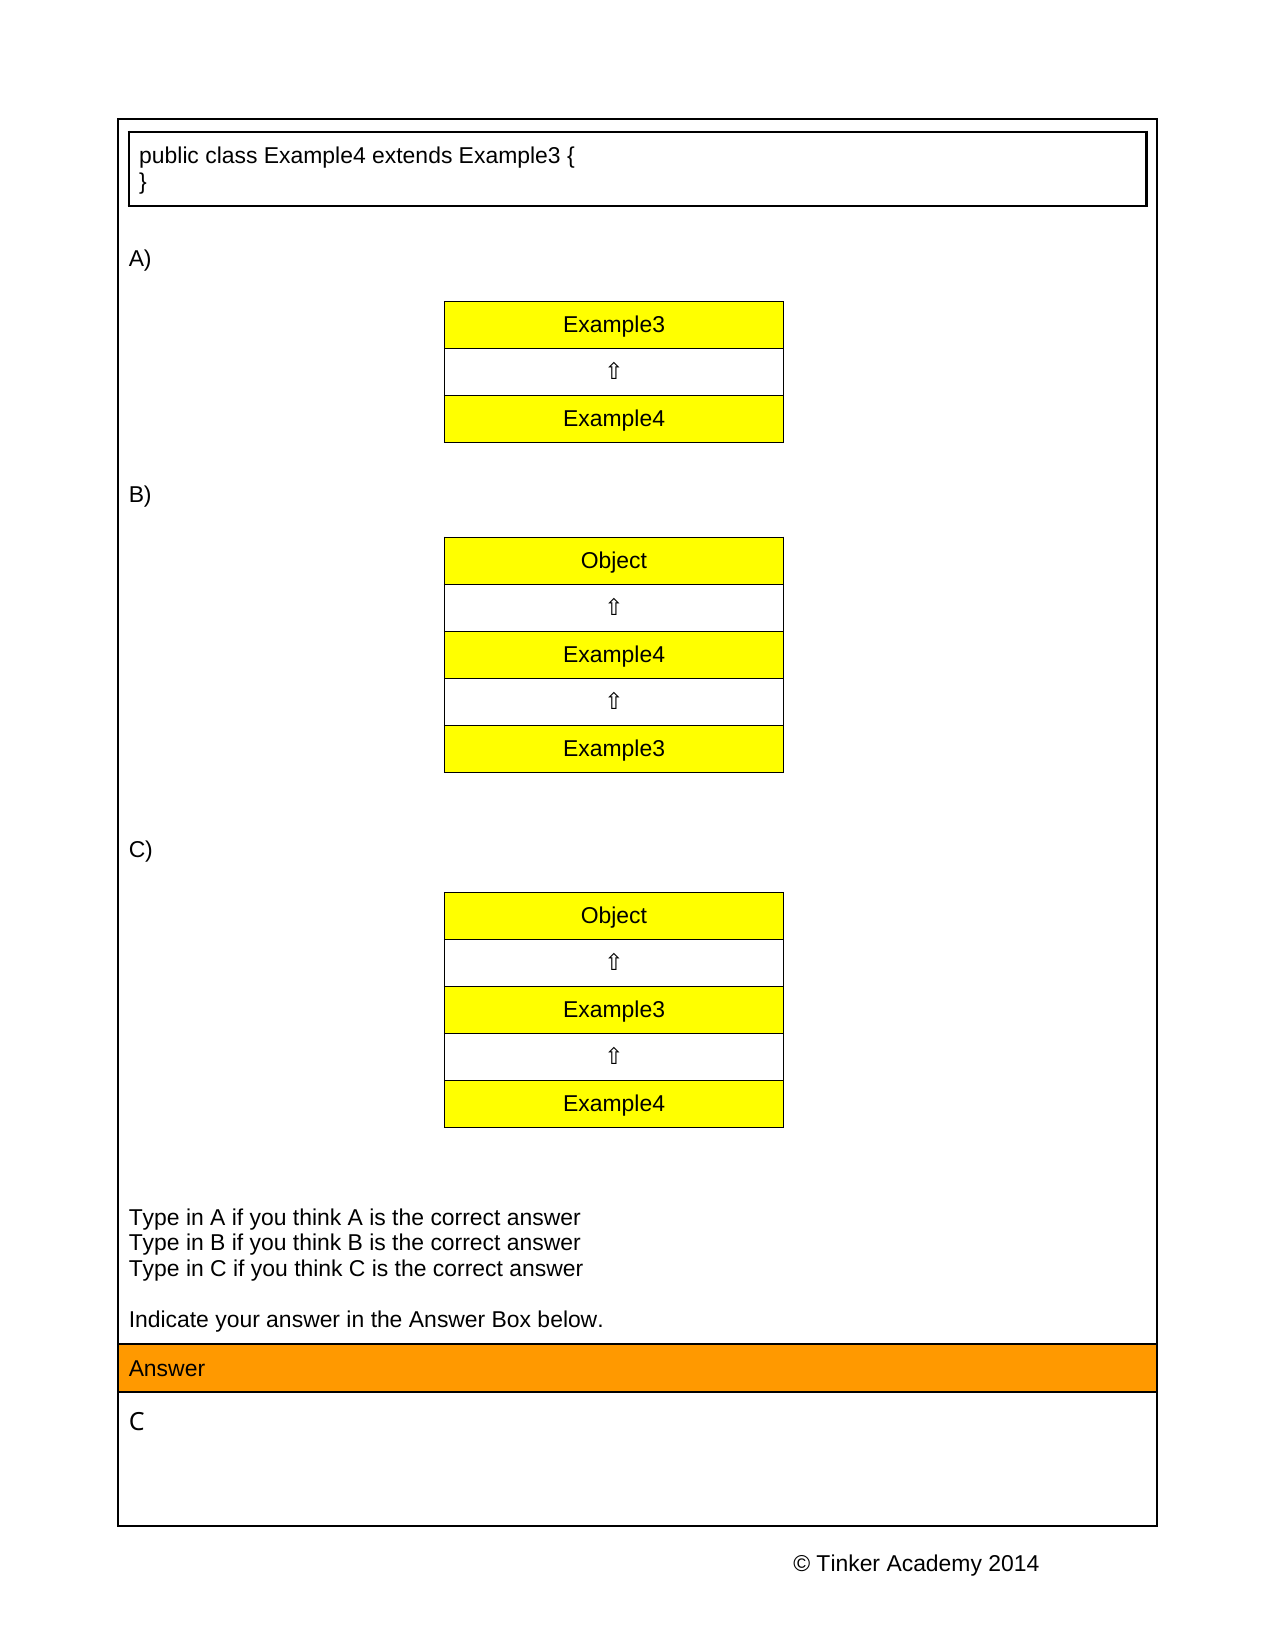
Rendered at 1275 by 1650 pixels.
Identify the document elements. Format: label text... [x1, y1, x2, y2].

table_header Object [445, 893, 783, 939]
table_cell ⇧ [445, 940, 783, 986]
table_header Object [445, 538, 783, 584]
table_cell Example4 [445, 632, 783, 678]
table_cell Example4 [445, 396, 783, 442]
table_cell A) B) C) Type in A if you think A is the correct answer Type in B if you think B is the correct answer Type in C if you think C is the correct answer Indicate your answer in the Answer Box below. [119, 120, 1156, 1343]
table_cell Answer [119, 1345, 1156, 1391]
table_header public class Example4 extends Example3 { } [130, 133, 1145, 205]
table_cell ⇧ [445, 1034, 783, 1080]
table_cell Example3 [445, 726, 783, 772]
table_cell ⇧ [445, 585, 783, 631]
table_cell ⇧ [445, 349, 783, 395]
table_cell C [119, 1393, 1156, 1525]
table_header Example3 [445, 302, 783, 348]
table_cell ⇧ [445, 679, 783, 724]
table_cell Example3 [445, 987, 783, 1033]
table_cell Example4 [445, 1081, 783, 1127]
